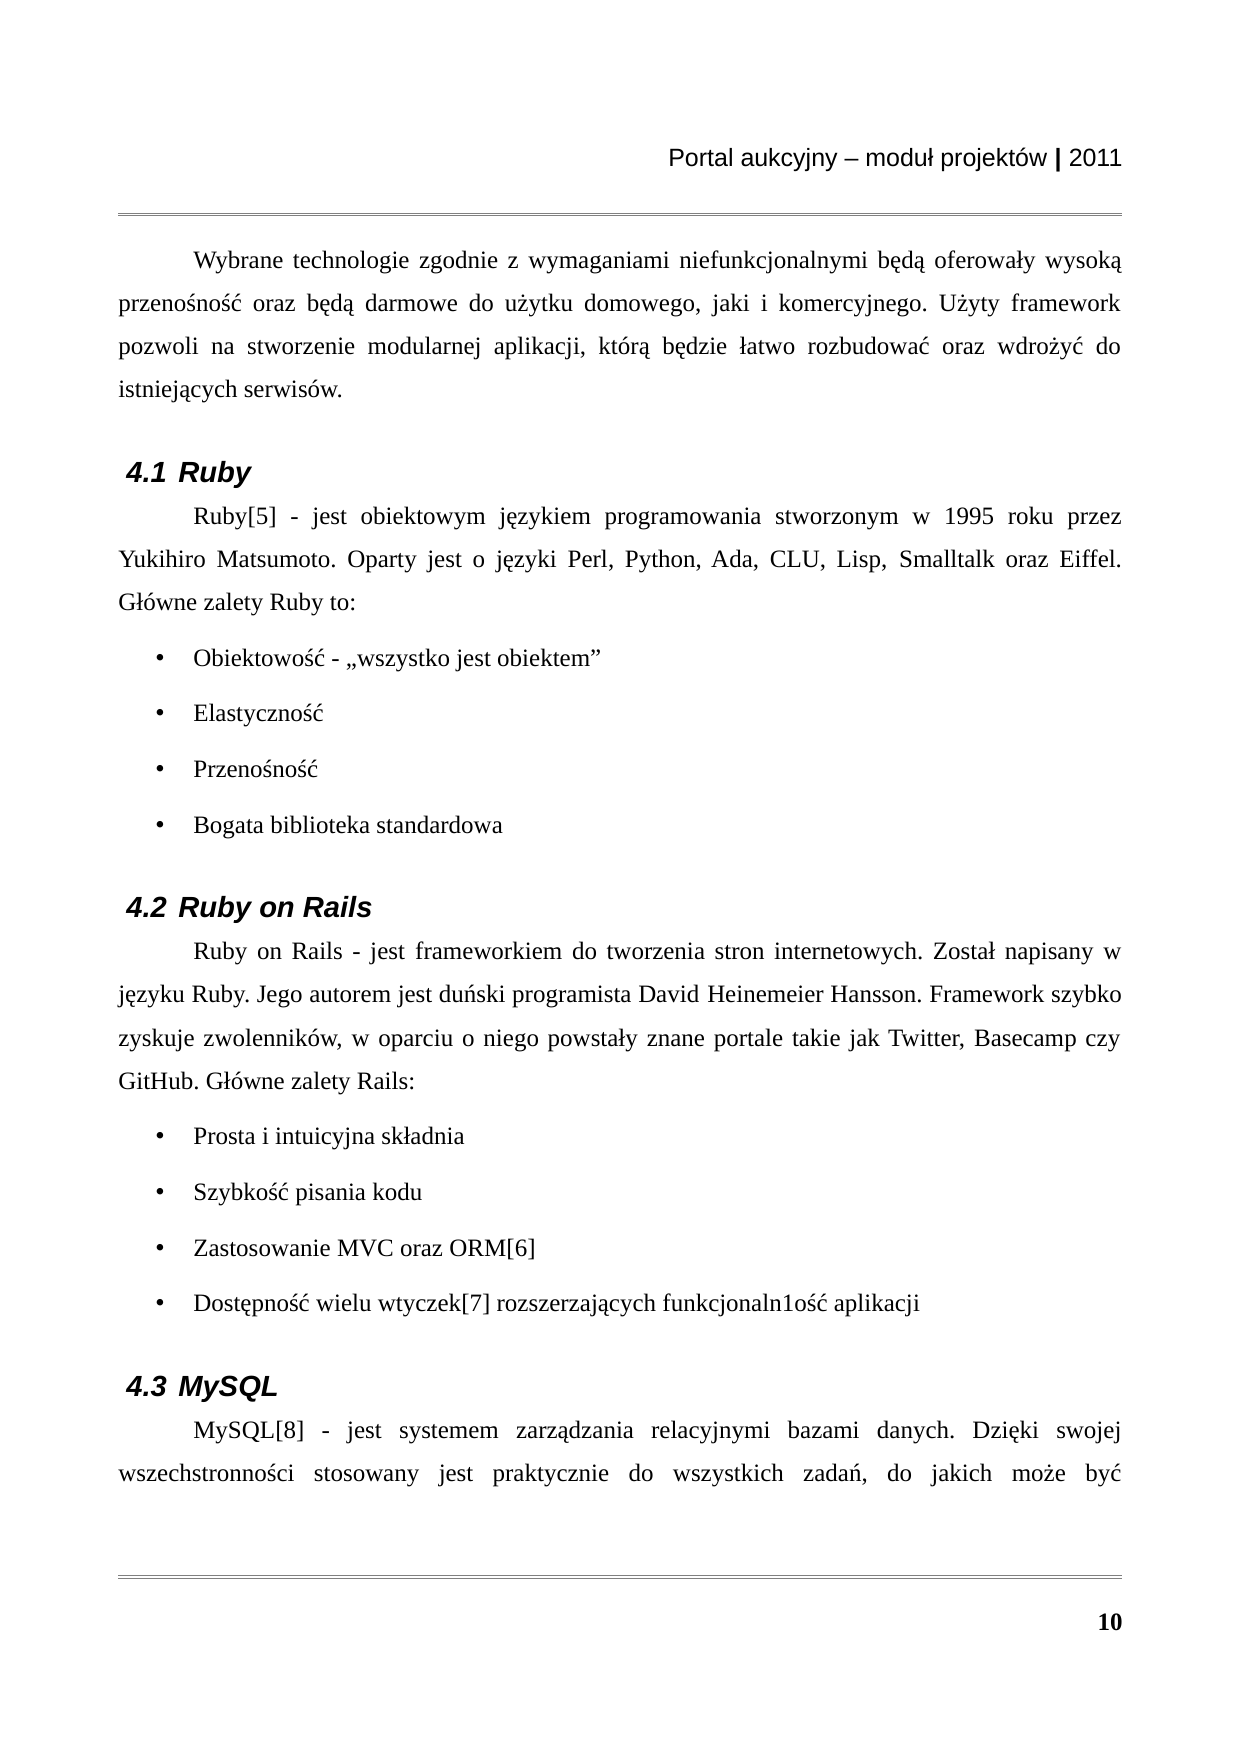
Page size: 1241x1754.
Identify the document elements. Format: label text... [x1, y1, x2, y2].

list Obiektowość - „wszystko jest obiektem” [156, 643, 1122, 672]
subtitle Ruby [118, 455, 1122, 488]
text Wybrane technologie zgodnie z wymaganiami niefunkcjonalnymi będą oferowały wysoką przenośność oraz będą darmowe do użytku domowego, jaki i komercyjnego. Użyty framework pozwoli na stworzenie modularnej aplikacji, którą będzie łatwo rozbudować oraz wdrożyć do istniejących serwisów. [118, 245, 1122, 403]
list Dostępność wielu wtyczek[7] rozszerzających funkcjonaln1ość aplikacji [156, 1288, 1122, 1317]
list Zastosowanie MVC oraz ORM[6] [156, 1233, 1122, 1261]
text MySQL[8] - jest systemem zarządzania relacyjnymi bazami danych. Dzięki swojej wszechstronności stosowany jest praktycznie do wszystkich zadań, do jakich może być [118, 1415, 1122, 1487]
subtitle Ruby on Rails [118, 890, 1122, 924]
text Ruby[5] - jest obiektowym językiem programowania stworzonym w 1995 roku przez Yukihiro Matsumoto. Oparty jest o języki Perl, Python, Ada, CLU, Lisp, Smalltalk oraz Eiffel. Główne zalety Ruby to: [118, 501, 1122, 616]
list Elastyczność [156, 698, 1122, 727]
list Bogata biblioteka standardowa [156, 810, 1122, 838]
list Szybkość pisania kodu [156, 1177, 1122, 1206]
list Przenośność [156, 754, 1122, 783]
text Ruby on Rails - jest frameworkiem do tworzenia stron internetowych. Został napisany w języku Ruby. Jego autorem jest duński programista David Heinemeier Hansson. Framework szybko zyskuje zwolenników, w oparciu o niego powstały znane portale takie jak Twitter, Basecamp czy GitHub. Główne zalety Rails: [118, 936, 1122, 1094]
subtitle MySQL [118, 1369, 1122, 1402]
list Prosta i intuicyjna składnia [156, 1121, 1122, 1150]
